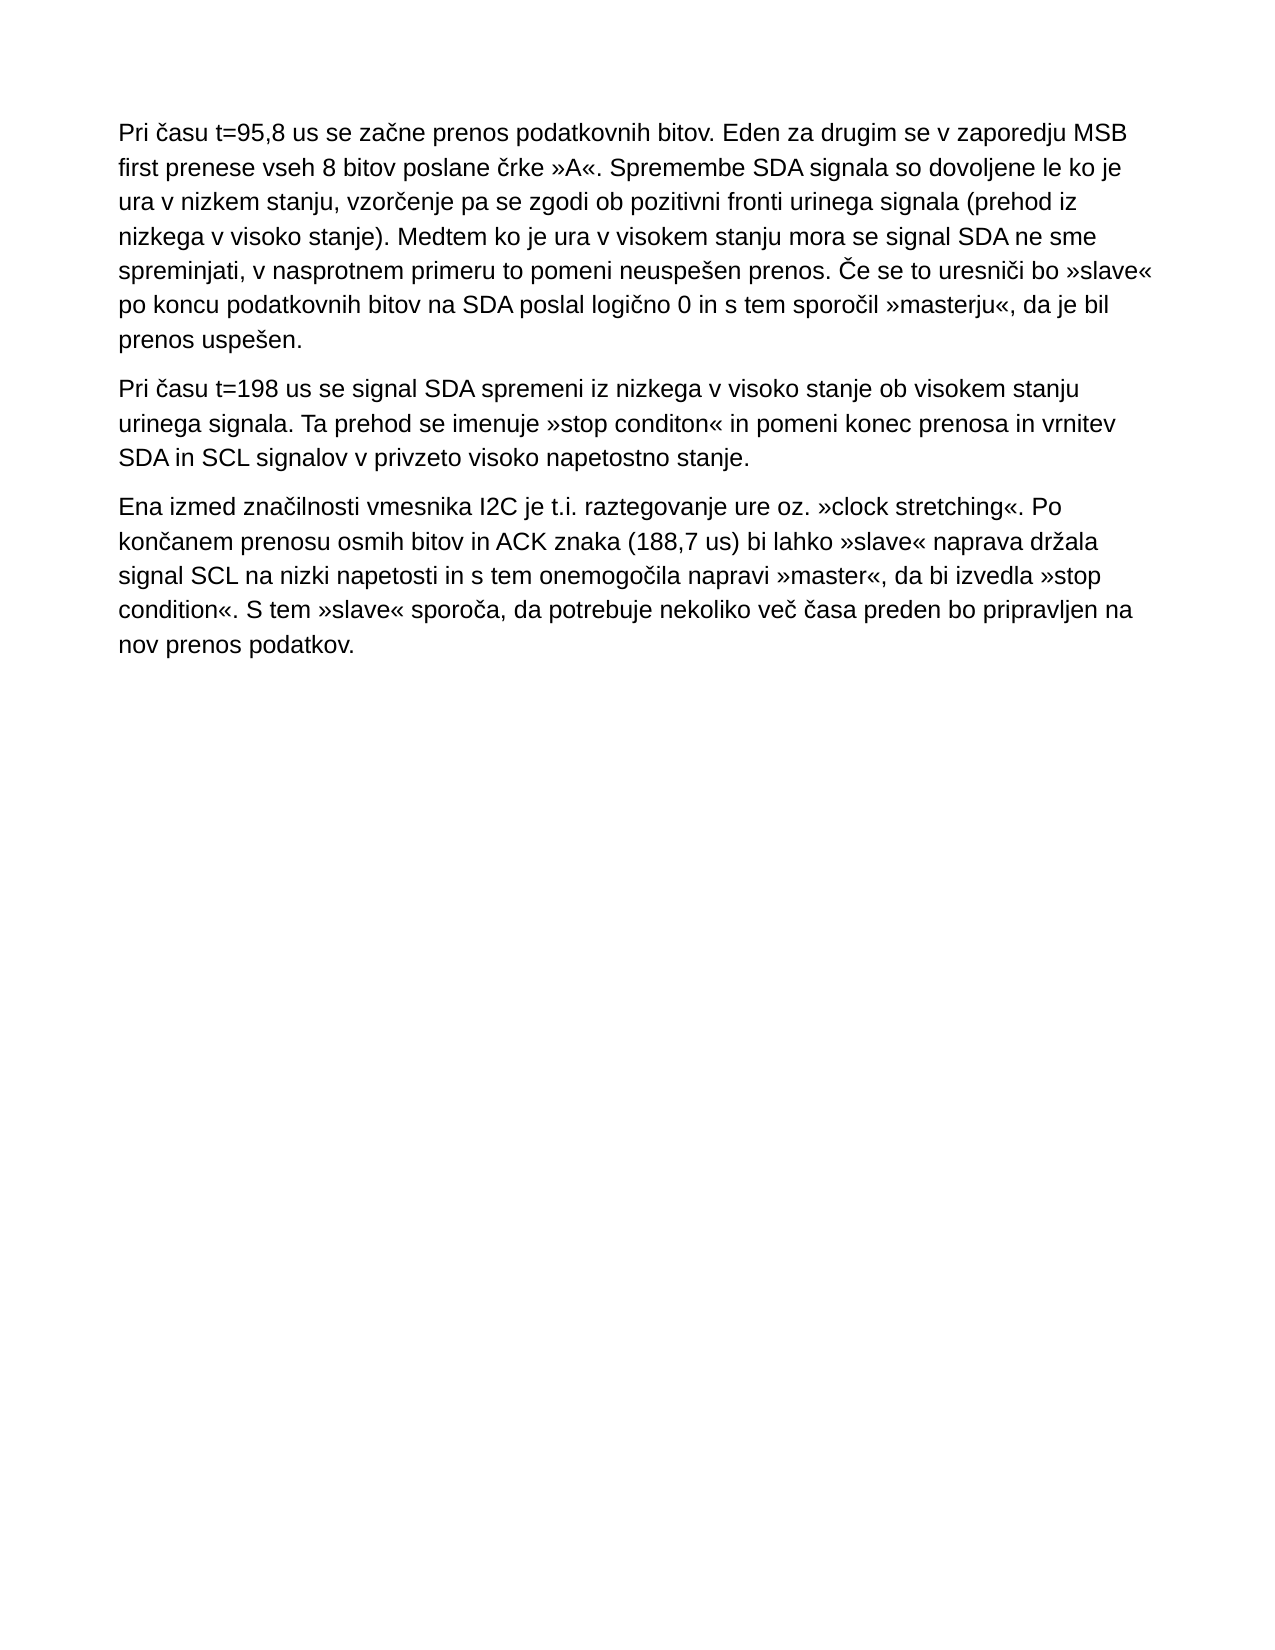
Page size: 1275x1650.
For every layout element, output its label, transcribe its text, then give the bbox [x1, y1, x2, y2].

text Pri času t=95,8 us se začne prenos podatkovnih bitov. Eden za drugim se v zaporedju MSB first prenese vseh 8 bitov poslane črke »A«. Spremembe SDA signala so dovoljene le ko je ura v nizkem stanju, vzorčenje pa se zgodi ob pozitivni fronti urinega signala (prehod iz nizkega v visoko stanje). Medtem ko je ura v visokem stanju mora se signal SDA ne sme spreminjati, v nasprotnem primeru to pomeni neuspešen prenos. Če se to uresniči bo »slave« po koncu podatkovnih bitov na SDA poslal logično 0 in s tem sporočil »masterju«, da je bil prenos uspešen. [118, 118, 1157, 354]
text Pri času t=198 us se signal SDA spremeni iz nizkega v visoko stanje ob visokem stanju urinega signala. Ta prehod se imenuje »stop conditon« in pomeni konec prenosa in vrnitev SDA in SCL signalov v privzeto visoko napetostno stanje. [118, 374, 1157, 472]
text Ena izmed značilnosti vmesnika I2C je t.i. raztegovanje ure oz. »clock stretching«. Po končanem prenosu osmih bitov in ACK znaka (188,7 us) bi lahko »slave« naprava držala signal SCL na nizki napetosti in s tem onemogočila napravi »master«, da bi izvedla »stop condition«. S tem »slave« sporoča, da potrebuje nekoliko več časa preden bo pripravljen na nov prenos podatkov. [118, 492, 1157, 659]
